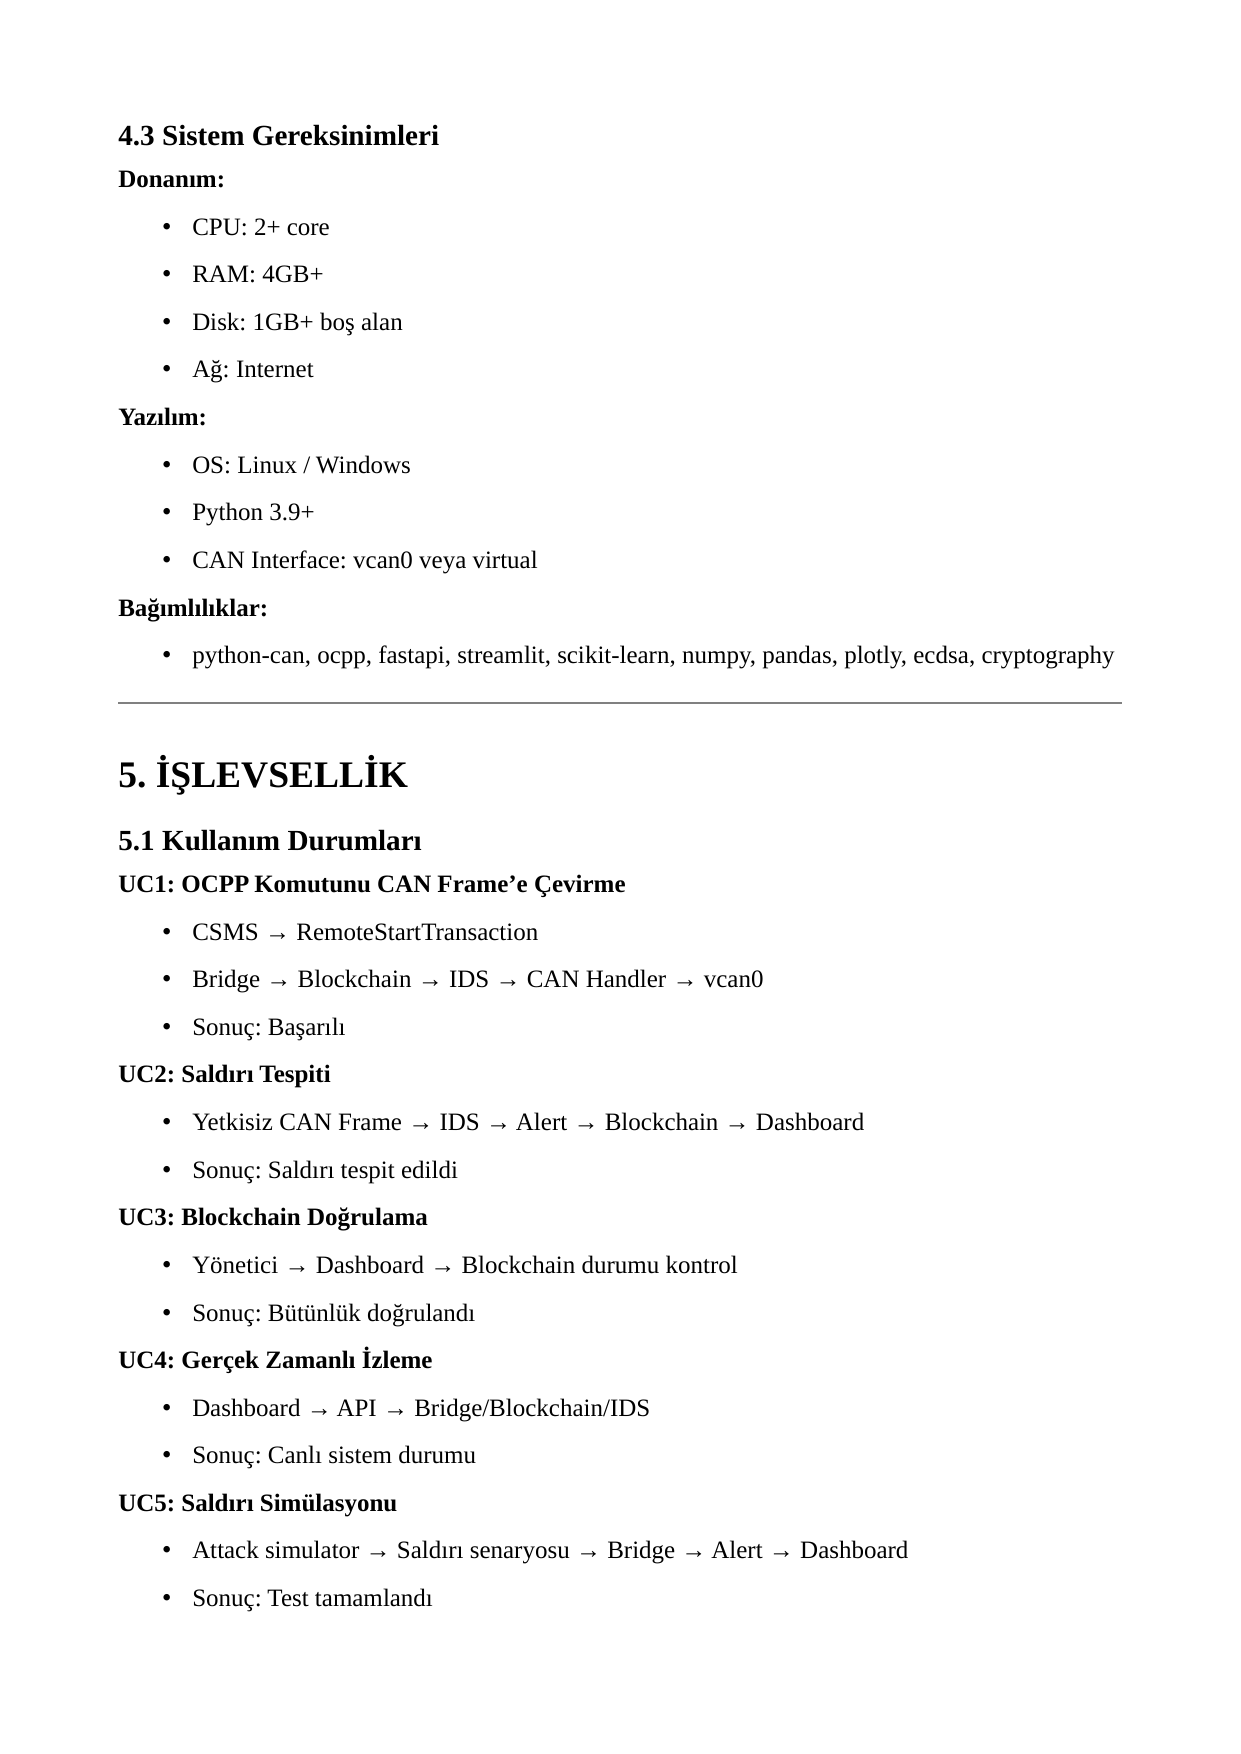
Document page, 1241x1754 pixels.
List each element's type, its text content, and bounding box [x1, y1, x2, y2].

list Attack simulator → Saldırı senaryosu → Bridge → Alert → Dashboard [162, 1536, 1122, 1564]
list Bridge → Blockchain → IDS → CAN Handler → vcan0 [162, 964, 1122, 993]
subtitle 5.1 Kullanım Durumları [118, 823, 1122, 857]
list CPU: 2+ core [162, 212, 1122, 241]
list CSMS → RemoteStartTransaction [162, 917, 1122, 946]
list Dashboard → API → Bridge/Blockchain/IDS [162, 1393, 1122, 1422]
list Sonuç: Saldırı tespit edildi [162, 1155, 1122, 1183]
list Ağ: Internet [162, 354, 1122, 383]
list RAM: 4GB+ [162, 259, 1122, 288]
text UC1: OCPP Komutunu CAN Frame’e Çevirme [118, 869, 1122, 898]
list OS: Linux / Windows [162, 450, 1122, 478]
list Sonuç: Test tamamlandı [162, 1583, 1122, 1612]
list Python 3.9+ [162, 497, 1122, 526]
list Yetkisiz CAN Frame → IDS → Alert → Blockchain → Dashboard [162, 1107, 1122, 1136]
list Sonuç: Canlı sistem durumu [162, 1440, 1122, 1469]
subtitle 5. İŞLEVSELLİK [118, 753, 1122, 796]
list CAN Interface: vcan0 veya virtual [162, 545, 1122, 574]
list Sonuç: Bütünlük doğrulandı [162, 1298, 1122, 1326]
list Sonuç: Başarılı [162, 1012, 1122, 1041]
text Bağımlılıklar: [118, 593, 1122, 621]
text UC5: Saldırı Simülasyonu [118, 1488, 1122, 1517]
text UC4: Gerçek Zamanlı İzleme [118, 1345, 1122, 1374]
text UC2: Saldırı Tespiti [118, 1059, 1122, 1088]
list Disk: 1GB+ boş alan [162, 307, 1122, 336]
list python-can, ocpp, fastapi, streamlit, scikit-learn, numpy, pandas, plotly, ecdsa, cryptography [162, 640, 1122, 669]
list Yönetici → Dashboard → Blockchain durumu kontrol [162, 1250, 1122, 1279]
text UC3: Blockchain Doğrulama [118, 1202, 1122, 1231]
text Yazılım: [118, 402, 1122, 431]
subtitle 4.3 Sistem Gereksinimleri [118, 118, 1122, 152]
text Donanım: [118, 164, 1122, 193]
